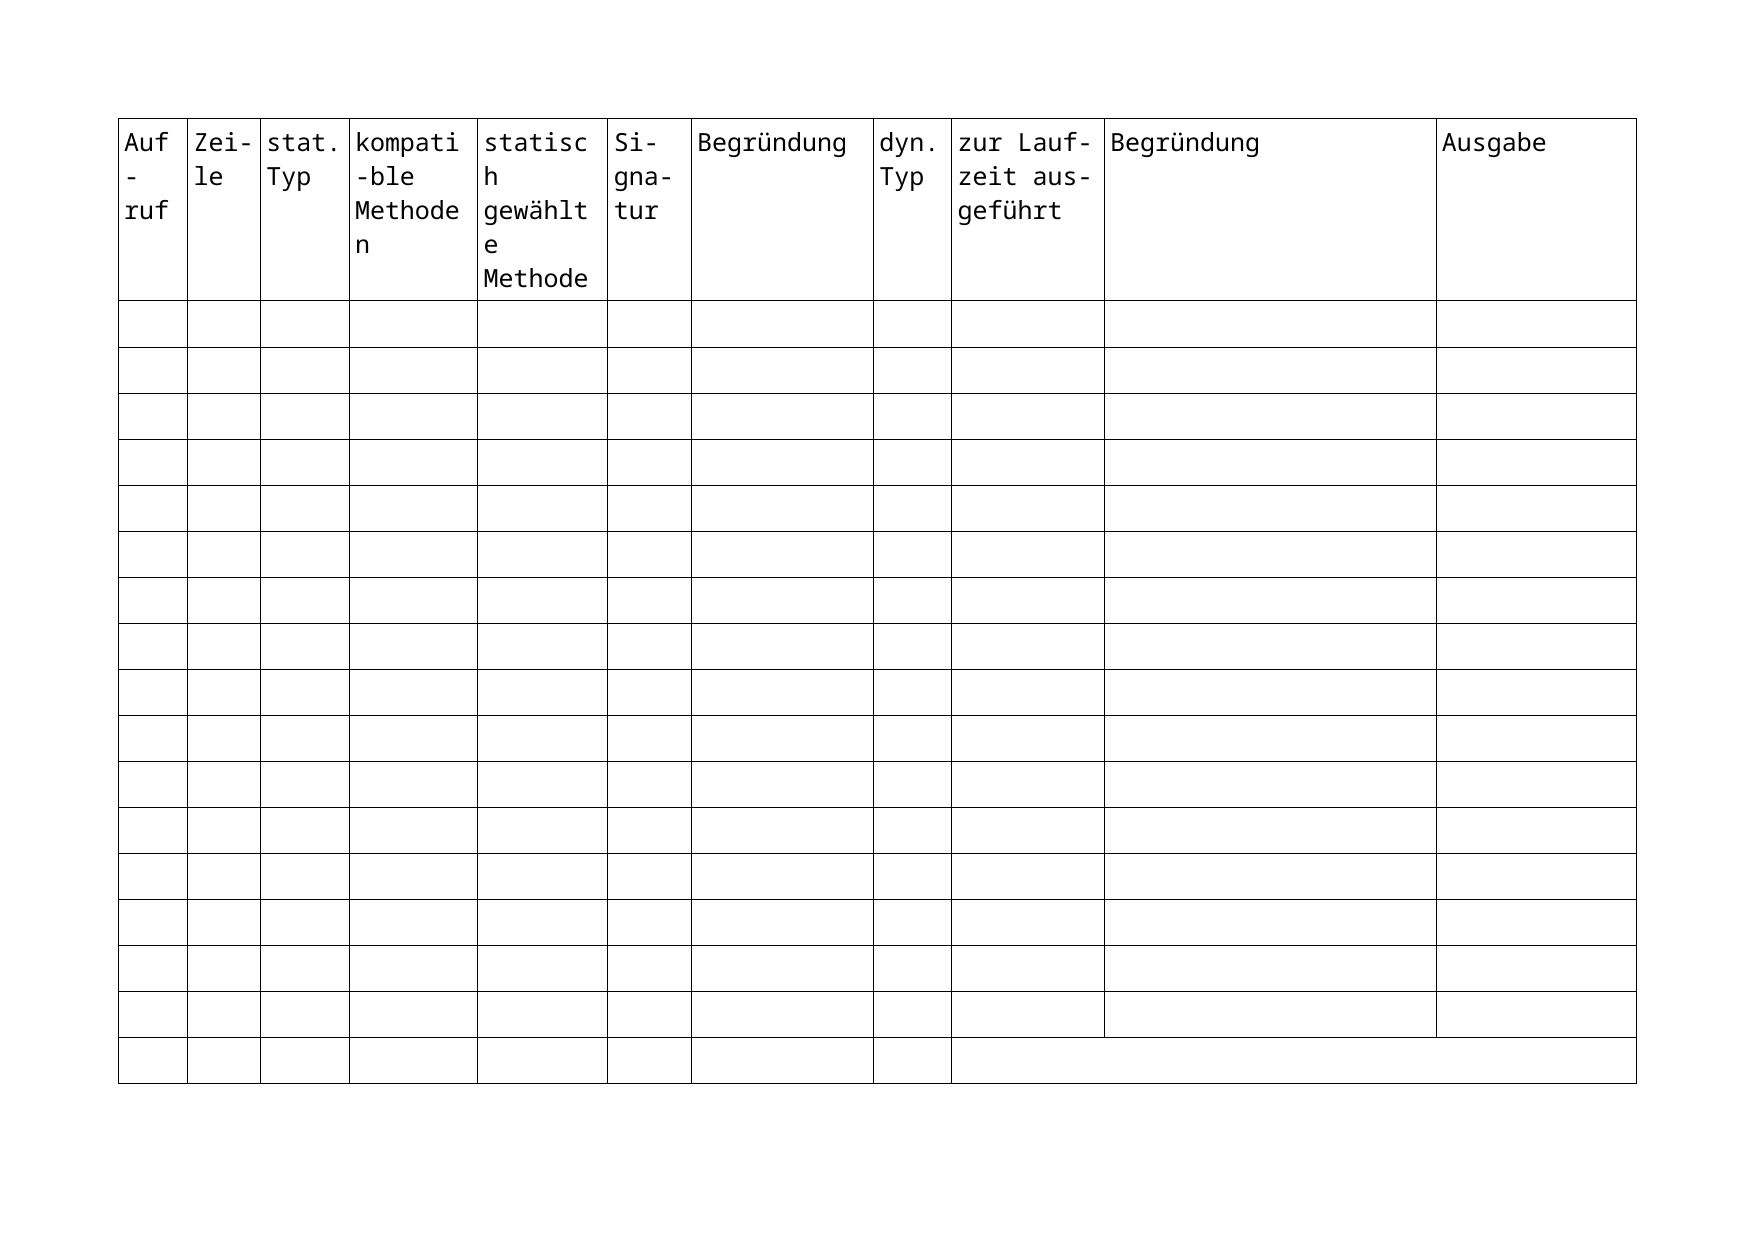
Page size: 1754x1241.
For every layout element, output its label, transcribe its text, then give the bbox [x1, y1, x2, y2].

table_cell [1105, 440, 1436, 484]
table_cell [261, 578, 349, 623]
table_cell [478, 670, 607, 715]
table_cell [119, 1038, 187, 1083]
table_cell [350, 716, 477, 761]
table_cell [952, 808, 1104, 853]
table_cell [1105, 578, 1436, 623]
table_header stat. Typ [261, 119, 349, 300]
table_cell [1105, 624, 1436, 669]
table_cell [874, 946, 951, 991]
table_cell [952, 440, 1104, 484]
table_cell [478, 716, 607, 761]
table_cell [188, 532, 260, 577]
table_cell [261, 348, 349, 392]
table_cell [478, 440, 607, 484]
table_cell [350, 946, 477, 991]
table_cell [874, 394, 951, 438]
table_cell [1437, 301, 1636, 346]
table_cell [874, 670, 951, 715]
table_cell [119, 578, 187, 623]
table_cell [119, 670, 187, 715]
table_cell [692, 992, 873, 1037]
table_cell [608, 670, 691, 715]
table_cell [874, 440, 951, 484]
table_cell [1105, 486, 1436, 531]
table_cell [119, 900, 187, 945]
table_cell [350, 440, 477, 484]
table_cell [874, 992, 951, 1037]
table_cell [188, 762, 260, 807]
table_cell [952, 716, 1104, 761]
table_cell [1105, 762, 1436, 807]
table_cell [608, 854, 691, 899]
table_cell [119, 992, 187, 1037]
table_cell [119, 762, 187, 807]
table_cell [350, 1038, 477, 1083]
table_cell [188, 440, 260, 484]
table_cell [350, 670, 477, 715]
table_cell [874, 301, 951, 346]
table_cell [261, 992, 349, 1037]
table_cell [874, 854, 951, 899]
table_cell [188, 946, 260, 991]
table_cell [1437, 532, 1636, 577]
table_cell [478, 624, 607, 669]
table_cell [1105, 854, 1436, 899]
table_cell [261, 440, 349, 484]
table_cell [478, 946, 607, 991]
table_cell [478, 762, 607, 807]
table_cell [478, 486, 607, 531]
table_cell [261, 532, 349, 577]
table_cell [1437, 946, 1636, 991]
table_cell [1437, 670, 1636, 715]
table_cell [1105, 992, 1436, 1037]
table_cell [874, 1038, 951, 1083]
table_cell [692, 670, 873, 715]
table_cell [692, 1038, 873, 1083]
table_cell [261, 946, 349, 991]
table_cell [350, 854, 477, 899]
table_cell [478, 900, 607, 945]
table_cell [874, 762, 951, 807]
table_cell [952, 301, 1104, 346]
table_cell [952, 578, 1104, 623]
table_cell [874, 578, 951, 623]
table_cell [350, 578, 477, 623]
table_cell [188, 301, 260, 346]
table_cell [261, 301, 349, 346]
table_cell [1105, 946, 1436, 991]
table_cell [119, 348, 187, 392]
table_cell [350, 486, 477, 531]
table_cell [692, 716, 873, 761]
table_cell [1437, 624, 1636, 669]
table_cell [1437, 762, 1636, 807]
table_cell [478, 1038, 607, 1083]
table_cell [608, 578, 691, 623]
table_cell [874, 532, 951, 577]
table_cell [261, 762, 349, 807]
table_cell [188, 808, 260, 853]
table_cell [692, 532, 873, 577]
table_cell [261, 1038, 349, 1083]
table_cell [874, 486, 951, 531]
table_cell [608, 301, 691, 346]
table_cell [188, 992, 260, 1037]
table_header Zei-le [188, 119, 260, 300]
table_cell [952, 900, 1104, 945]
table_cell [952, 394, 1104, 438]
table_header Ausgabe [1437, 119, 1636, 300]
table_cell [188, 1038, 260, 1083]
table_cell [608, 486, 691, 531]
table_cell [692, 301, 873, 346]
table_cell [608, 532, 691, 577]
table_cell [608, 394, 691, 438]
table_cell [350, 900, 477, 945]
table_cell [1437, 854, 1636, 899]
table_cell [608, 1038, 691, 1083]
table_cell [350, 762, 477, 807]
table_cell [952, 532, 1104, 577]
table_cell [188, 854, 260, 899]
table_cell [350, 301, 477, 346]
table_cell [350, 808, 477, 853]
table_cell [692, 808, 873, 853]
table_cell [952, 946, 1104, 991]
table_cell [608, 992, 691, 1037]
table_cell [188, 670, 260, 715]
table_cell [350, 992, 477, 1037]
table_cell [874, 808, 951, 853]
table_cell [1105, 808, 1436, 853]
table_cell [608, 900, 691, 945]
table_cell [1105, 670, 1436, 715]
table_cell [261, 486, 349, 531]
table_cell [1105, 900, 1436, 945]
table_cell [952, 992, 1104, 1037]
table_cell [350, 624, 477, 669]
table_cell [478, 532, 607, 577]
table_cell [119, 394, 187, 438]
table_cell [478, 348, 607, 392]
table_cell [1105, 716, 1436, 761]
table_cell [261, 624, 349, 669]
table_cell [119, 946, 187, 991]
table_cell [1437, 440, 1636, 484]
table_cell [350, 532, 477, 577]
table_cell [188, 716, 260, 761]
table_cell [1437, 900, 1636, 945]
table_cell [608, 946, 691, 991]
table_cell [1105, 532, 1436, 577]
table_cell [188, 900, 260, 945]
table_cell [952, 854, 1104, 899]
table_cell [188, 578, 260, 623]
table_header Auf-ruf [119, 119, 187, 300]
table_cell [692, 394, 873, 438]
table_cell [478, 992, 607, 1037]
table_cell [478, 808, 607, 853]
table_cell [350, 394, 477, 438]
table_cell [1437, 348, 1636, 392]
table_cell [261, 854, 349, 899]
table_cell [261, 900, 349, 945]
table_cell [952, 348, 1104, 392]
table_header zur Lauf-zeit aus-geführt [952, 119, 1104, 300]
table_cell [188, 486, 260, 531]
table_cell [119, 440, 187, 484]
table_cell [119, 486, 187, 531]
table_cell [1437, 394, 1636, 438]
table_cell [608, 808, 691, 853]
table_cell [478, 394, 607, 438]
table_cell [1105, 394, 1436, 438]
table_cell [261, 670, 349, 715]
table_cell [608, 716, 691, 761]
table_cell [692, 348, 873, 392]
table_cell [1437, 808, 1636, 853]
table_cell [261, 716, 349, 761]
table_cell [692, 946, 873, 991]
table_cell [119, 301, 187, 346]
table_cell [874, 716, 951, 761]
table_header Begründung [1105, 119, 1436, 300]
table_cell [261, 808, 349, 853]
table_cell [1437, 992, 1636, 1037]
table_cell [1437, 716, 1636, 761]
table_header Si-gna-tur [608, 119, 691, 300]
table_cell [692, 762, 873, 807]
table_header dyn. Typ [874, 119, 951, 300]
table_cell [119, 532, 187, 577]
table_cell [952, 624, 1104, 669]
table_cell [692, 624, 873, 669]
table_cell [1105, 301, 1436, 346]
table_cell [119, 716, 187, 761]
table_cell [608, 440, 691, 484]
table_cell [478, 578, 607, 623]
table_cell [952, 486, 1104, 531]
table_cell [188, 624, 260, 669]
table_cell [1105, 348, 1436, 392]
table_cell [478, 301, 607, 346]
table_cell [692, 854, 873, 899]
table_cell [608, 762, 691, 807]
table_cell [692, 440, 873, 484]
table_cell [1437, 486, 1636, 531]
table_cell [119, 624, 187, 669]
table_cell [188, 348, 260, 392]
table_cell [874, 900, 951, 945]
table_cell [874, 624, 951, 669]
table_cell [261, 394, 349, 438]
table_header kompati-ble Methoden [350, 119, 477, 300]
table_cell [608, 348, 691, 392]
table_cell [692, 900, 873, 945]
table_cell [608, 624, 691, 669]
table_cell [350, 348, 477, 392]
table_cell [478, 854, 607, 899]
table_cell [1437, 578, 1636, 623]
table_cell [874, 348, 951, 392]
table_cell [692, 486, 873, 531]
table_cell [188, 394, 260, 438]
table_cell [952, 670, 1104, 715]
table_header statisch gewählte Methode [478, 119, 607, 300]
table_cell [692, 578, 873, 623]
table_header Begründung [692, 119, 873, 300]
table_cell [119, 854, 187, 899]
table_cell [952, 1038, 1636, 1083]
table_cell [952, 762, 1104, 807]
table_cell [119, 808, 187, 853]
